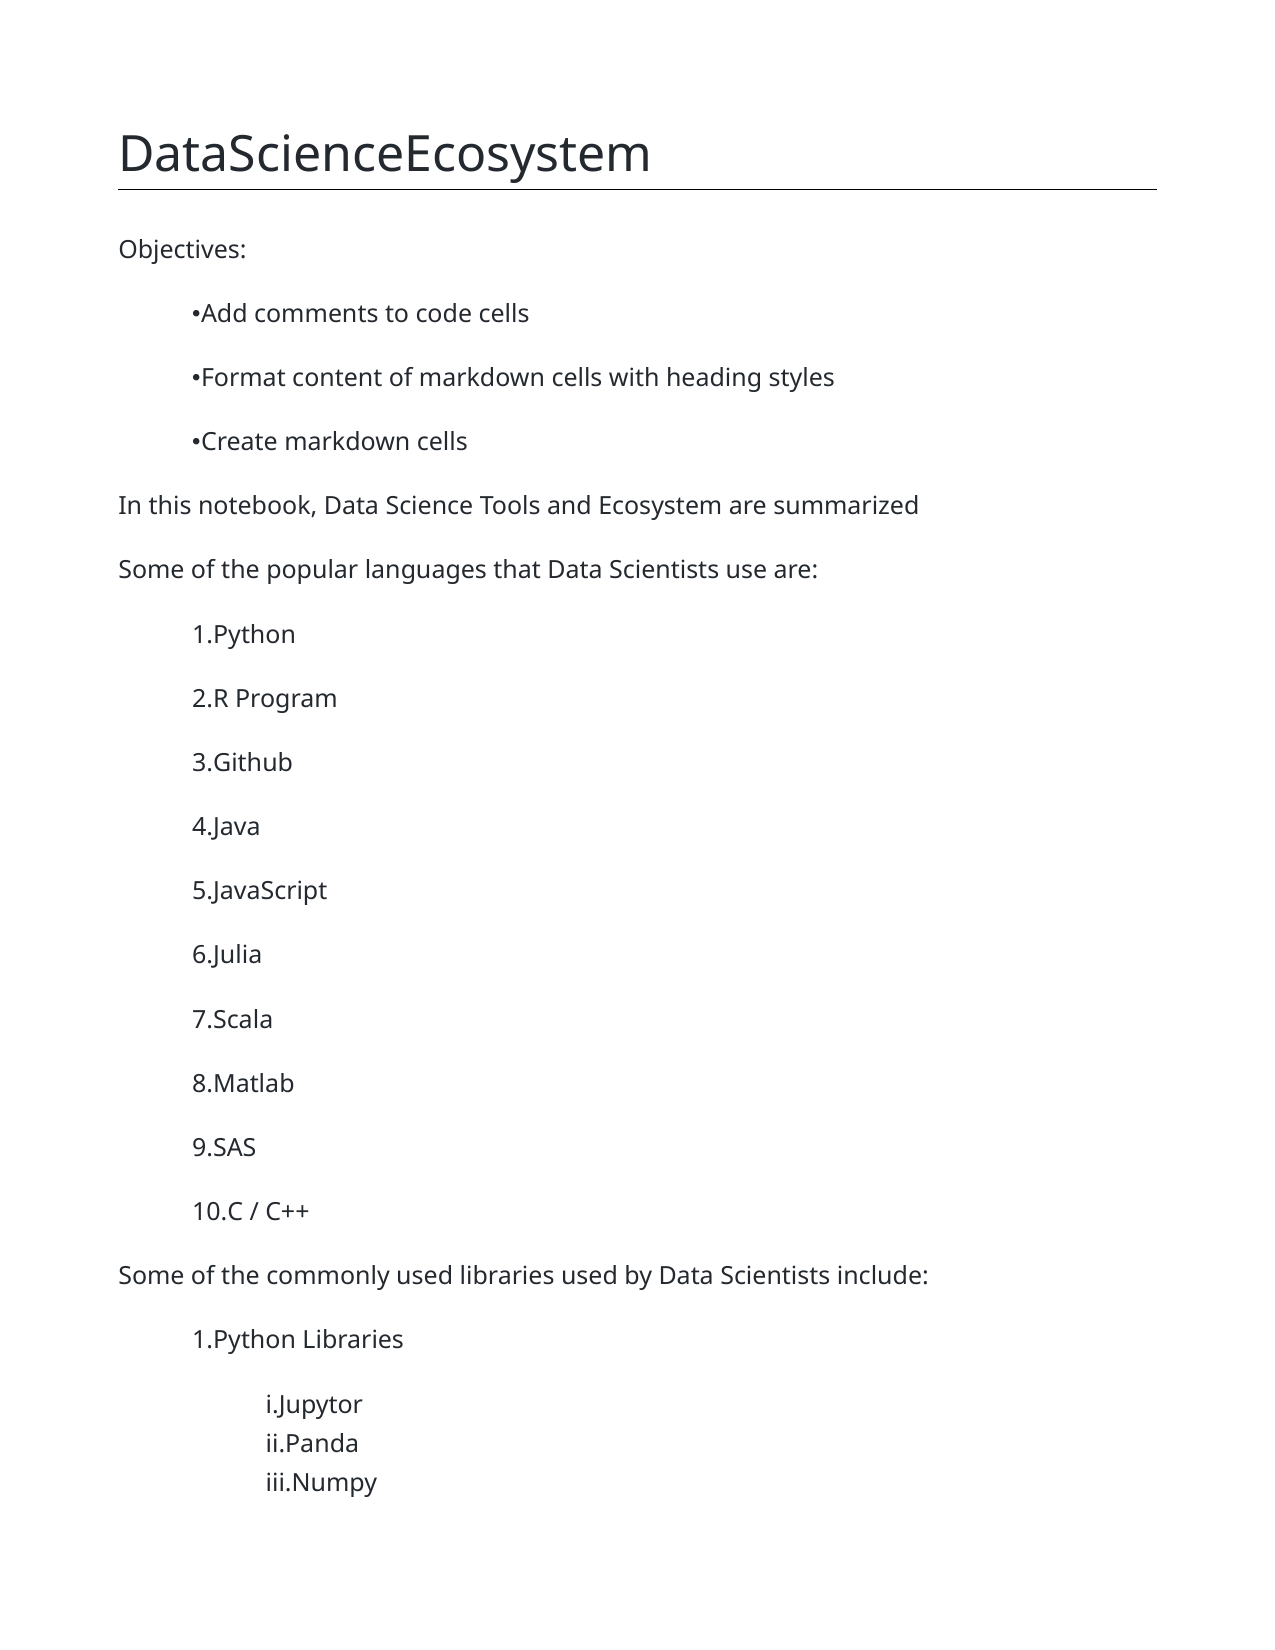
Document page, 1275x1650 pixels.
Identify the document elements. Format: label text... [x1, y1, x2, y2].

list Jupytor [118, 1386, 1157, 1420]
list Matlab [118, 1065, 1157, 1099]
list SAS [118, 1129, 1157, 1164]
list Python [118, 616, 1157, 650]
list R Program [118, 680, 1157, 714]
list Numpy [118, 1464, 1157, 1499]
list Scala [118, 1001, 1157, 1035]
list Java [118, 809, 1157, 843]
list Format content of markdown cells with heading styles [118, 359, 1157, 394]
list C / C++ [118, 1194, 1157, 1228]
text Some of the popular languages that Data Scientists use are: [118, 552, 1157, 586]
list Github [118, 744, 1157, 779]
list Panda [118, 1425, 1157, 1459]
subtitle DataScienceEcosystem [118, 118, 1157, 189]
list Add comments to code cells [118, 295, 1157, 329]
list Create markdown cells [118, 424, 1157, 458]
text In this notebook, Data Science Tools and Ecosystem are summarized [118, 488, 1157, 522]
text Objectives: [118, 231, 1157, 265]
list Julia [118, 937, 1157, 971]
text Some of the commonly used libraries used by Data Scientists include: [118, 1258, 1157, 1292]
list Python Libraries [118, 1322, 1157, 1356]
list JavaScript [118, 873, 1157, 907]
